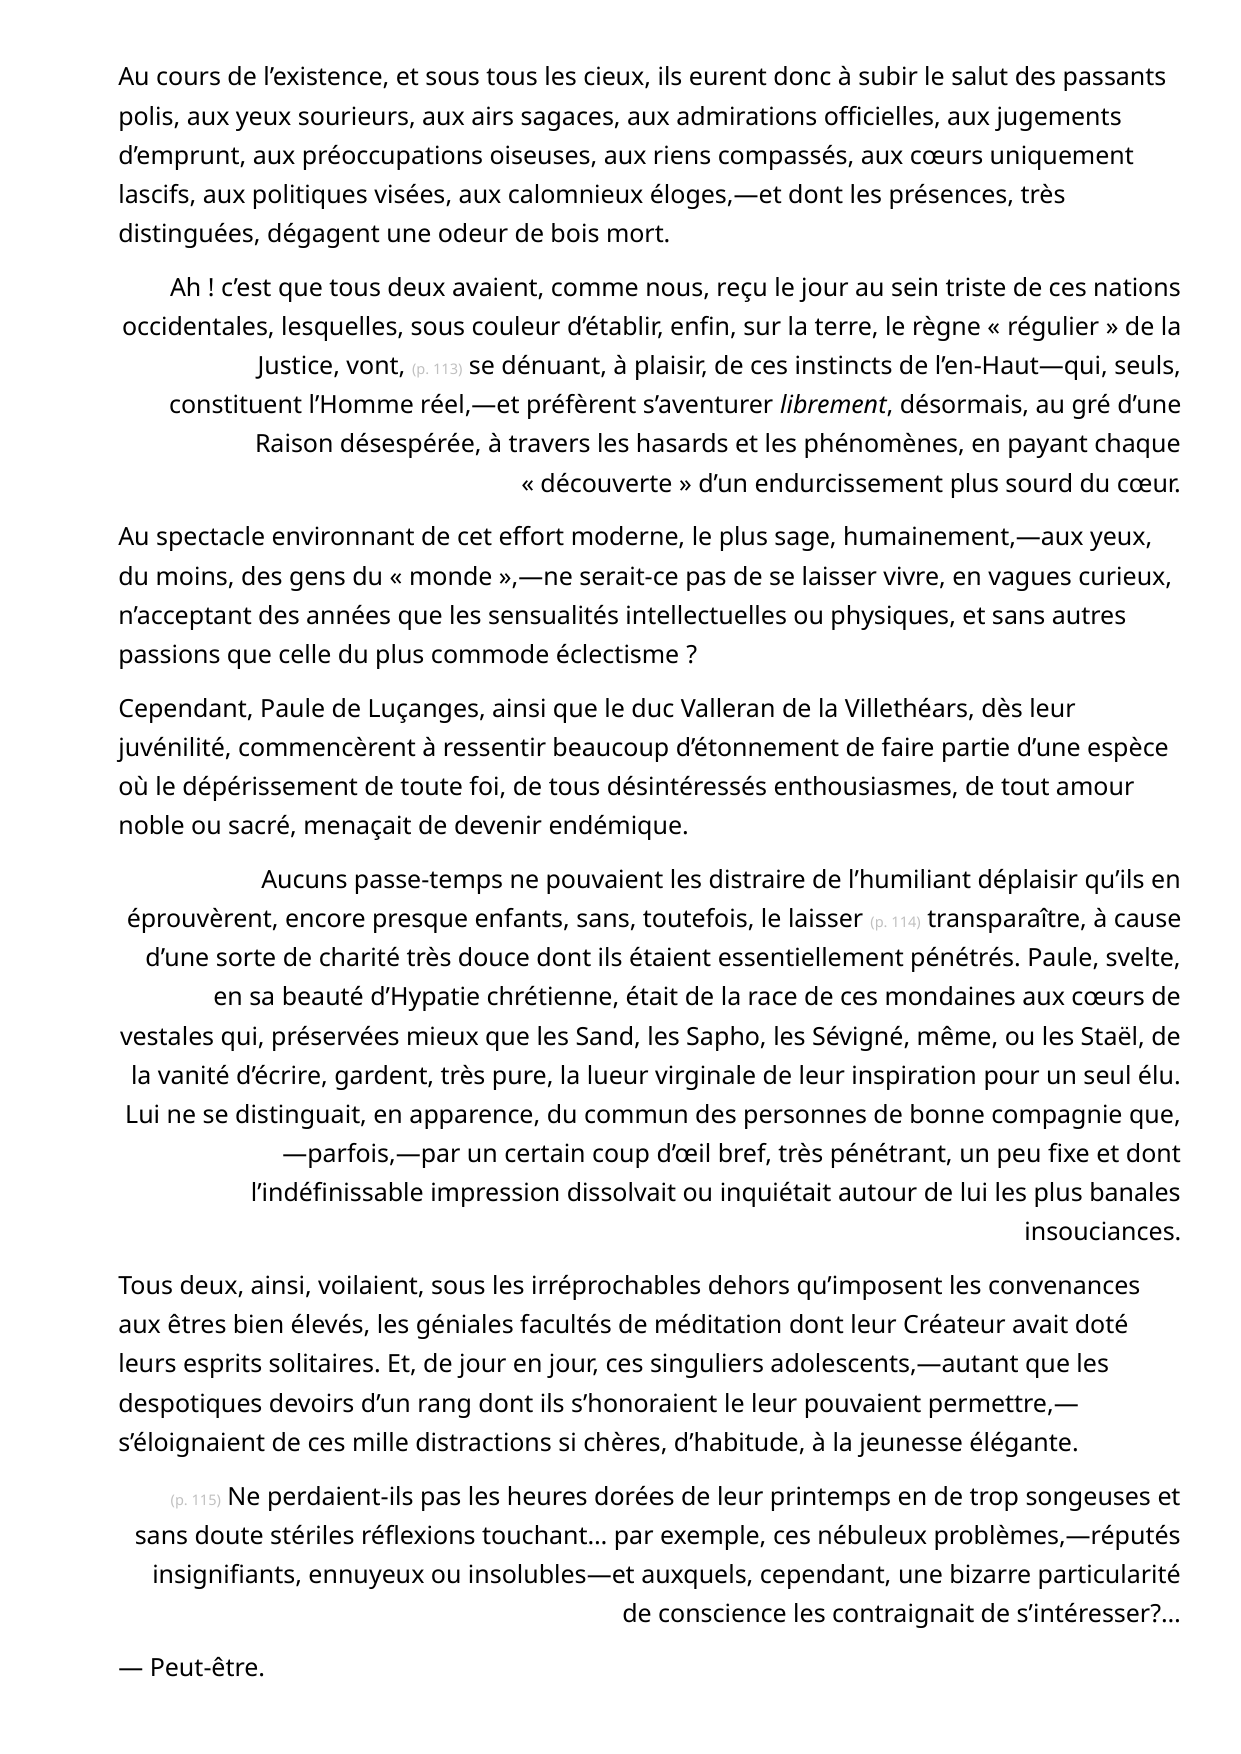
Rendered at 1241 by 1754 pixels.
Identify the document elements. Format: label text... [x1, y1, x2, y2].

text Ah ! c’est que tous deux avaient, comme nous, reçu le jour au sein triste de ces nations occidentales, lesquelles, sous couleur d’établir, enfin, sur la terre, le règne « régulier » de la Justice, vont, (p. 113) se dénuant, à plaisir, de ces instincts de l’en-Haut—qui, seuls, constituent l’Homme réel,—et préfèrent s’aventurer librement, désormais, au gré d’une Raison désespérée, à travers les hasards et les phénomènes, en payant chaque « découverte » d’un endurcissement plus sourd du cœur. [118, 269, 1181, 499]
text Cependant, Paule de Luçanges, ainsi que le duc Valleran de la Villethéars, dès leur juvénilité, commencèrent à ressentir beaucoup d’étonnement de faire partie d’une espèce où le dépérissement de toute foi, de tous désintéressés enthousiasmes, de tout amour noble ou sacré, menaçait de devenir endémique. [118, 690, 1181, 842]
text (p. 115) Ne perdaient-ils pas les heures dorées de leur printemps en de trop songeuses et sans doute stériles réflexions touchant… par exemple, ces nébuleux problèmes,—réputés insignifiants, ennuyeux ou insolubles—et auxquels, cependant, une bizarre particularité de conscience les contraignait de s’intéresser?… [118, 1478, 1181, 1630]
text Aucuns passe-temps ne pouvaient les distraire de l’humiliant déplaisir qu’ils en éprouvèrent, encore presque enfants, sans, toutefois, le laisser (p. 114) transparaître, à cause d’une sorte de charité très douce dont ils étaient essentiellement pénétrés. Paule, svelte, en sa beauté d’Hypatie chrétienne, était de la race de ces mondaines aux cœurs de vestales qui, préservées mieux que les Sand, les Sapho, les Sévigné, même, ou les Staël, de la vanité d’écrire, gardent, très pure, la lueur virginale de leur inspiration pour un seul élu. Lui ne se distinguait, en apparence, du commun des personnes de bonne compagnie que,—parfois,—par un certain coup d’œil bref, très pénétrant, un peu fixe et dont l’indéfinissable impression dissolvait ou inquiétait autour de lui les plus banales insouciances. [118, 862, 1181, 1248]
text Tous deux, ainsi, voilaient, sous les irréprochables dehors qu’imposent les convenances aux êtres bien élevés, les géniales facultés de méditation dont leur Créateur avait doté leurs esprits solitaires. Et, de jour en jour, ces singuliers adolescents,—autant que les despotiques devoirs d’un rang dont ils s’honoraient le leur pouvaient permettre,—s’éloignaient de ces mille distractions si chères, d’habitude, à la jeunesse élégante. [118, 1268, 1181, 1458]
text Au spectacle environnant de cet effort moderne, le plus sage, humainement,—aux yeux, du moins, des gens du « monde »,—ne serait-ce pas de se laisser vivre, en vagues curieux, n’acceptant des années que les sensualités intellectuelles ou physiques, et sans autres passions que celle du plus commode éclectisme ? [118, 519, 1181, 671]
text — Peut-être. [118, 1649, 1181, 1683]
text Au cours de l’existence, et sous tous les cieux, ils eurent donc à subir le salut des passants polis, aux yeux sourieurs, aux airs sagaces, aux admirations officielles, aux jugements d’emprunt, aux préoccupations oiseuses, aux riens compassés, aux cœurs uniquement lascifs, aux politiques visées, aux calomnieux éloges,—et dont les présences, très distinguées, dégagent une odeur de bois mort. [118, 59, 1181, 250]
